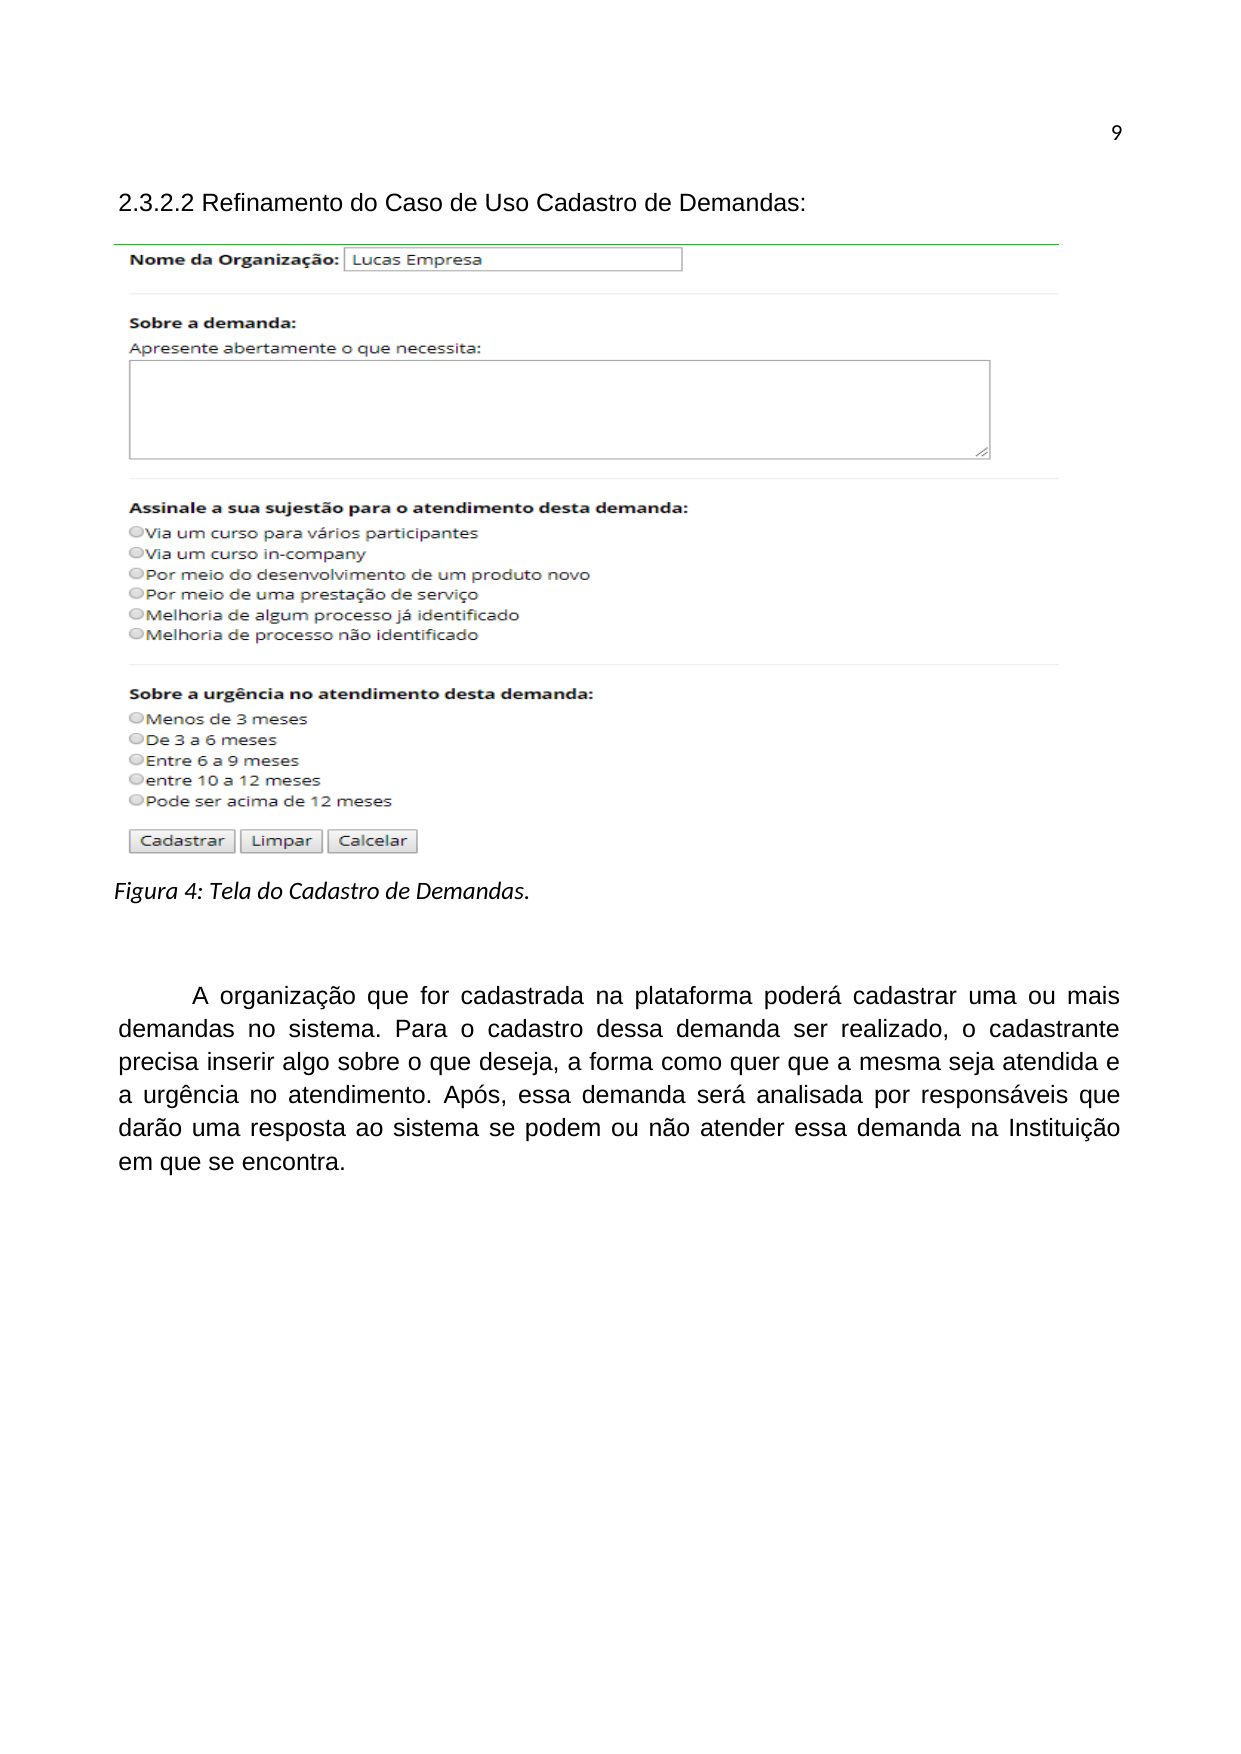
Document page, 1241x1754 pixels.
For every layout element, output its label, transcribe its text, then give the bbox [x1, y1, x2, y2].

text A organização que for cadastrada na plataforma poderá cadastrar uma ou mais demandas no sistema. Para o cadastro dessa demanda ser realizado, o cadastrante precisa inserir algo sobre o que deseja, a forma como quer que a mesma seja atendida e a urgência no atendimento. Após, essa demanda será analisada por responsáveis que darão uma resposta ao sistema se podem ou não atender essa demanda na Instituição em que se encontra. [118, 905, 1122, 1175]
text [118, 232, 1122, 875]
text Figura 4: Tela do Cadastro de Demandas. [114, 875, 1151, 905]
subtitle 2.3.2.2 Refinamento do Caso de Uso Cadastro de Demandas: [118, 188, 1122, 217]
picture [113, 244, 1059, 860]
